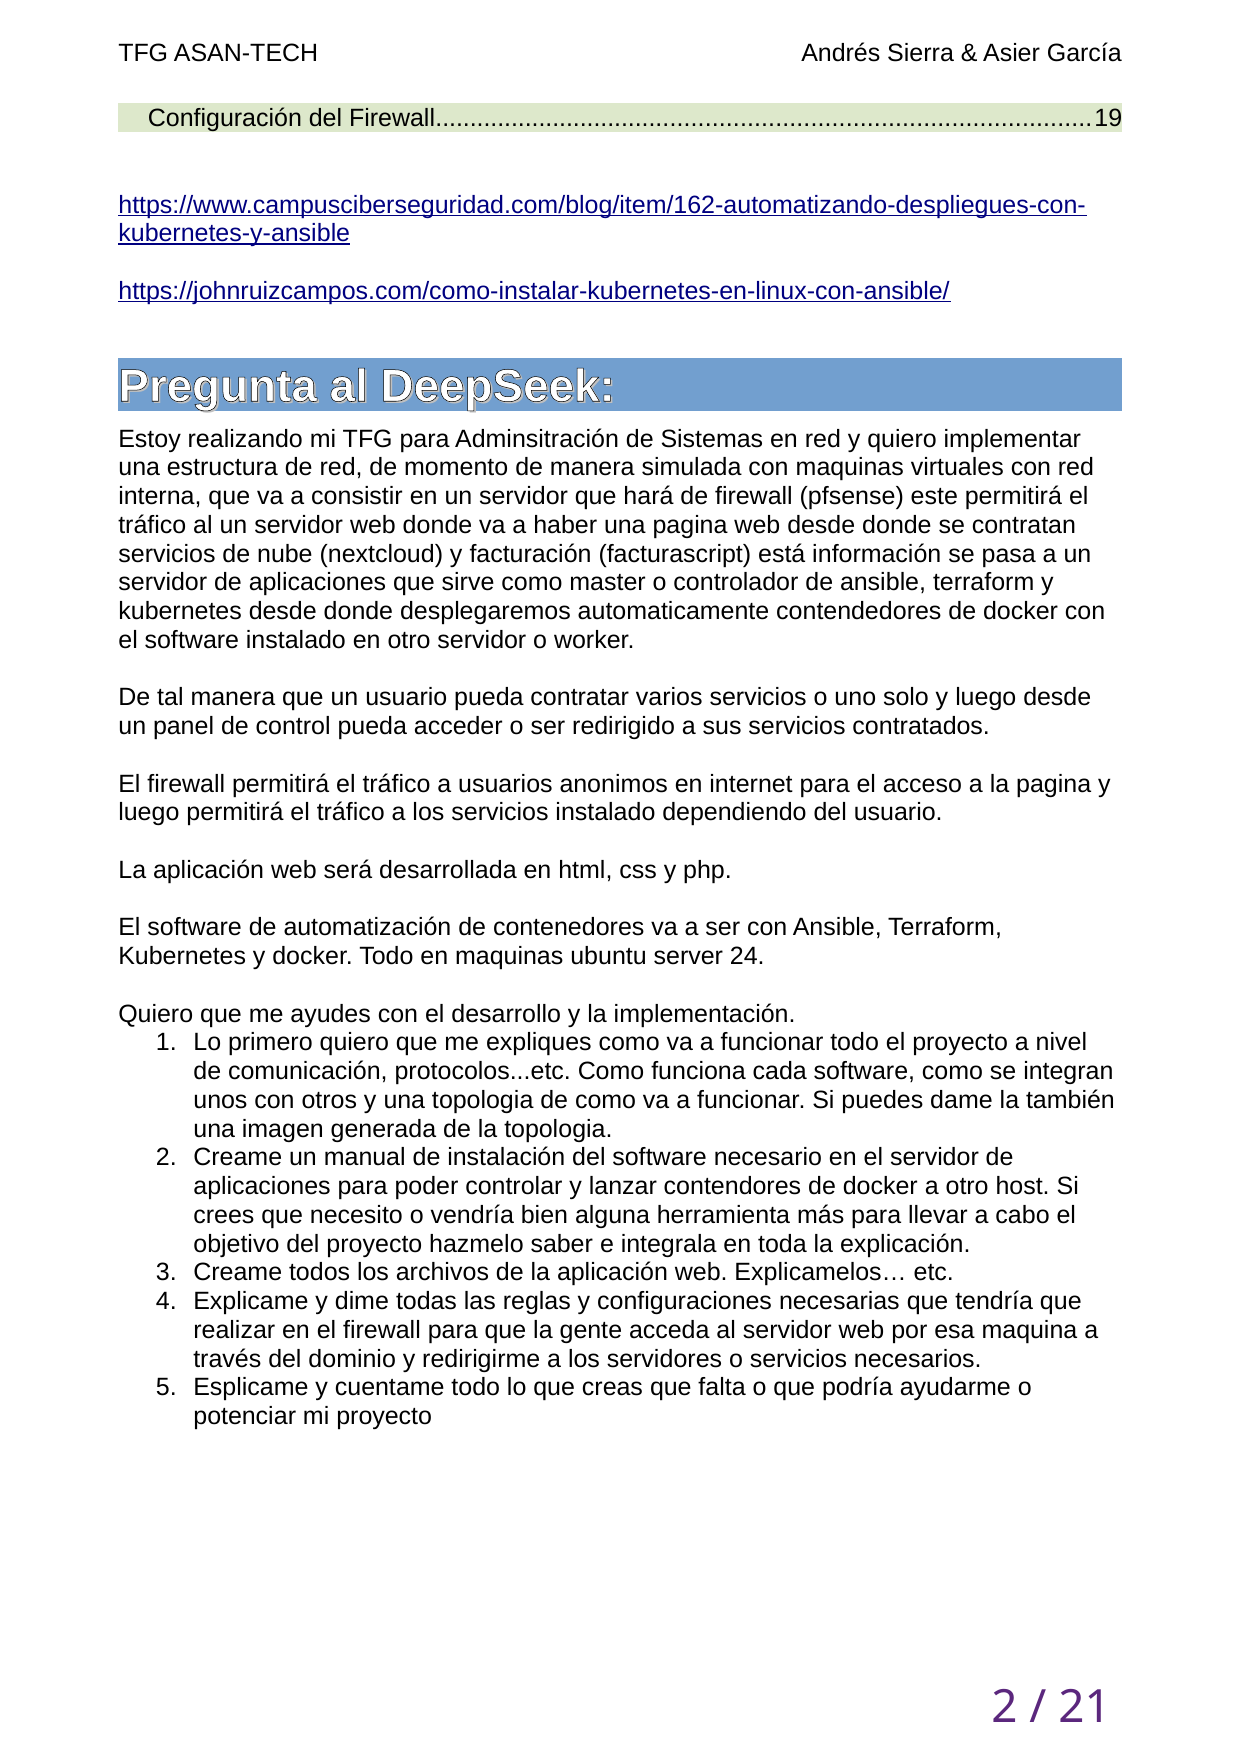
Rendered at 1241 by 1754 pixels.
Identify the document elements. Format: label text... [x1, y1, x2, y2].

list Explicame y dime todas las reglas y configuraciones necesarias que tendría que realizar en el firewall para que la gente acceda al servidor web por esa maquina a través del dominio y redirigirme a los servidores o servicios necesarios. [156, 1286, 1122, 1372]
list Creame un manual de instalación del software necesario en el servidor de aplicaciones para poder controlar y lanzar contendores de docker a otro host. Si crees que necesito o vendría bien alguna herramienta más para llevar a cabo el objetivo del proyecto hazmelo saber e integrala en toda la explicación. [156, 1142, 1122, 1257]
text El firewall permitirá el tráfico a usuarios anonimos en internet para el acceso a la pagina y luego permitirá el tráfico a los servicios instalado dependiendo del usuario. [118, 768, 1122, 826]
text https://www.campusciberseguridad.com/blog/item/162-automatizando-despliegues-con-kubernetes-y-ansible [118, 189, 1122, 247]
subtitle Pregunta al DeepSeek: [118, 358, 1122, 411]
text De tal manera que un usuario pueda contratar varios servicios o uno solo y luego desde un panel de control pueda acceder o ser redirigido a sus servicios contratados. [118, 682, 1122, 740]
list Creame todos los archivos de la aplicación web. Explicamelos… etc. [156, 1257, 1122, 1286]
text El software de automatización de contenedores va a ser con Ansible, Terraform, Kubernetes y docker. Todo en maquinas ubuntu server 24. [118, 912, 1122, 970]
text Configuración del Firewall 19 [148, 103, 1122, 132]
text Quiero que me ayudes con el desarrollo y la implementación. [118, 998, 1122, 1027]
text La aplicación web será desarrollada en html, css y php. [118, 855, 1122, 883]
list Lo primero quiero que me expliques como va a funcionar todo el proyecto a nivel de comunicación, protocolos...etc. Como funciona cada software, como se integran unos con otros y una topologia de como va a funcionar. Si puedes dame la también una imagen generada de la topologia. [156, 1027, 1122, 1142]
text Estoy realizando mi TFG para Adminsitración de Sistemas en red y quiero implementar una estructura de red, de momento de manera simulada con maquinas virtuales con red interna, que va a consistir en un servidor que hará de firewall (pfsense) este permitirá el tráfico al un servidor web donde va a haber una pagina web desde donde se contratan servicios de nube (nextcloud) y facturación (facturascript) está información se pasa a un servidor de aplicaciones que sirve como master o controlador de ansible, terraform y kubernetes desde donde desplegaremos automaticamente contendedores de docker con el software instalado en otro servidor o worker. [118, 423, 1122, 653]
text https://johnruizcampos.com/como-instalar-kubernetes-en-linux-con-ansible/ [118, 276, 1122, 304]
list Esplicame y cuentame todo lo que creas que falta o que podría ayudarme o potenciar mi proyecto [156, 1372, 1122, 1430]
